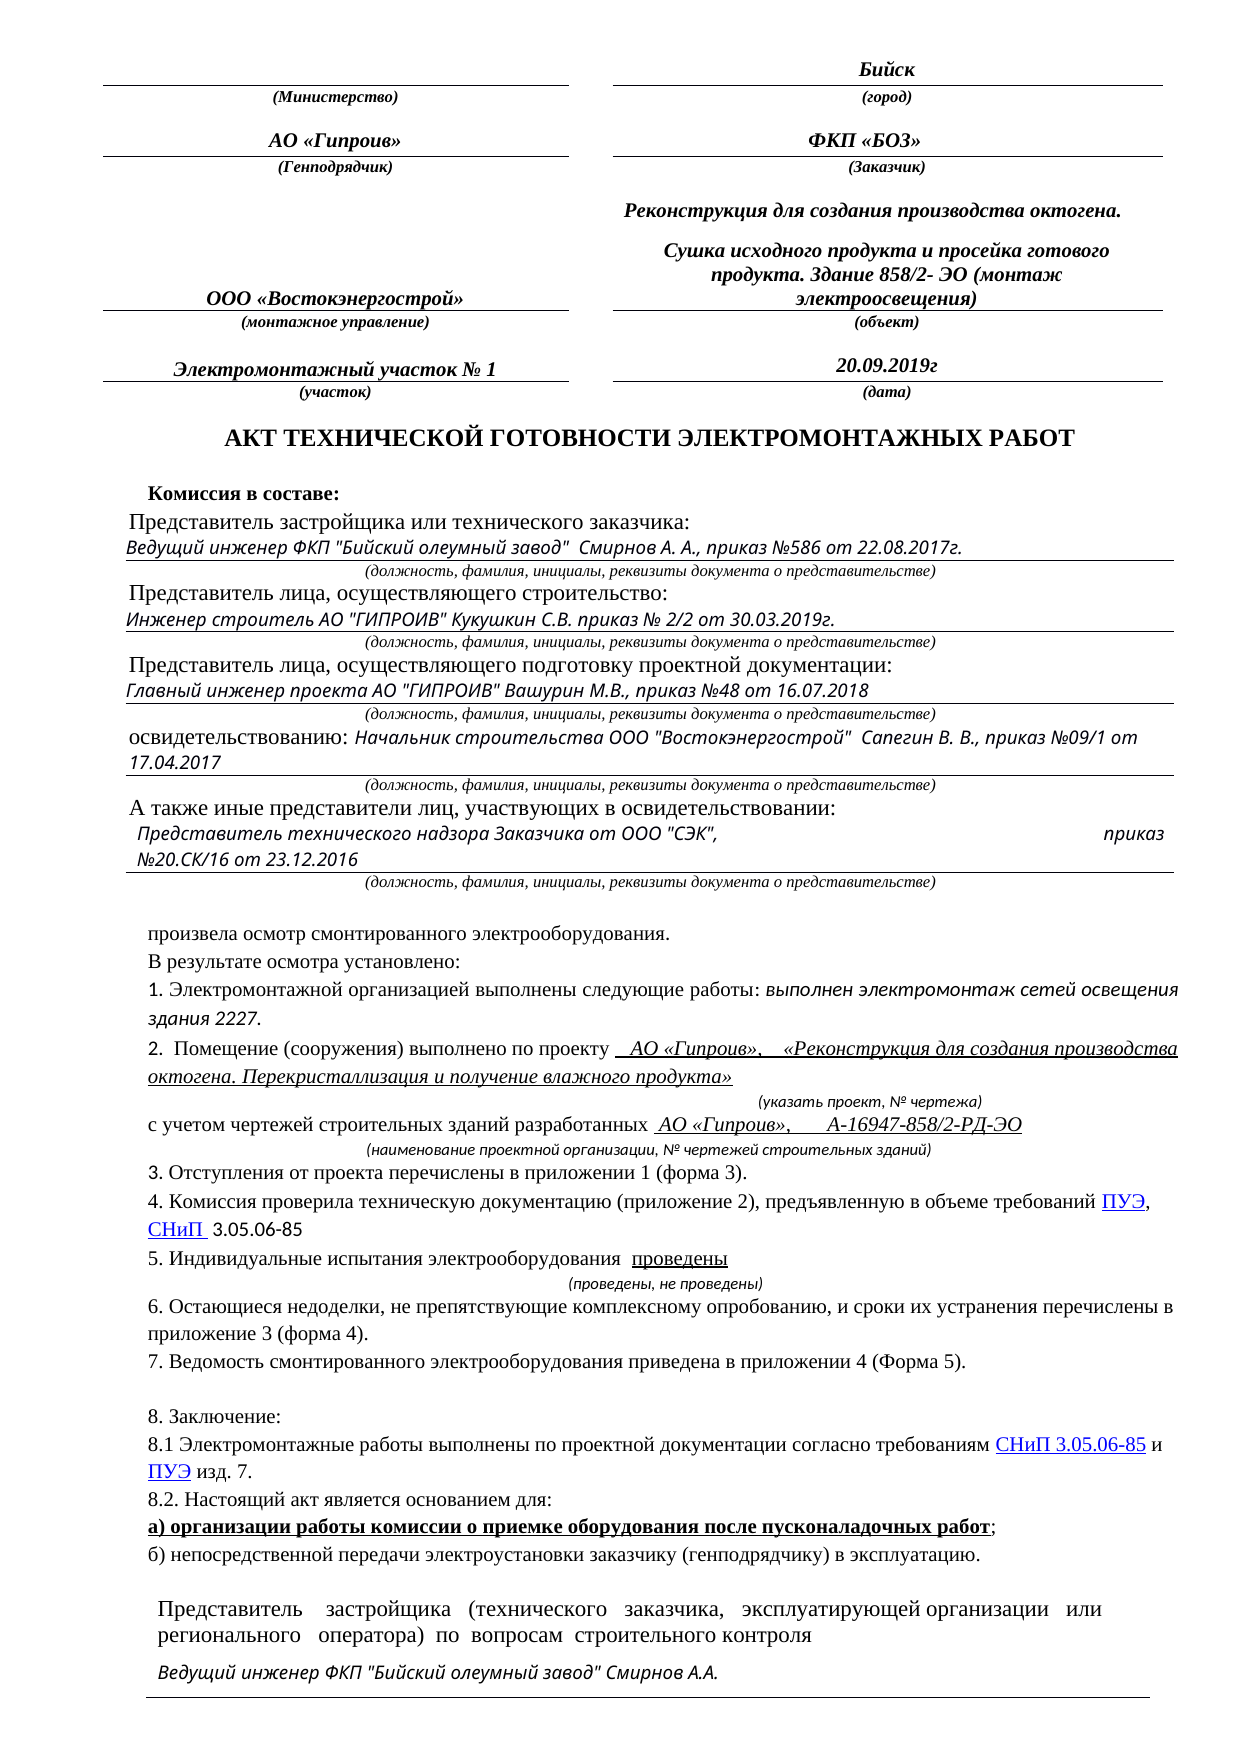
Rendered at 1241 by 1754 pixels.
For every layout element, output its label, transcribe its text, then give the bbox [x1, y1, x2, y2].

text (указать проект, № чертежа) [516, 1091, 1152, 1112]
table_cell (Заказчик) [613, 157, 1163, 198]
table_cell ФКП «БОЗ» [613, 128, 1163, 156]
table_cell [569, 381, 612, 423]
text 5. Индивидуальные испытания электрооборудования проведены [148, 1246, 1181, 1270]
table_cell [569, 353, 612, 381]
text В результате осмотра установлено: [148, 949, 1152, 973]
table_cell (дата) [613, 382, 1163, 423]
table_cell [569, 128, 612, 156]
table_header Представитель застройщика или технического заказчика: [126, 508, 1174, 535]
text 7. Ведомость смонтированного электрооборудования приведена в приложении 4 (Форма 5). [148, 1349, 1181, 1373]
table_cell (город) [613, 86, 1163, 127]
table_cell (Министерство) [103, 86, 569, 127]
table_header [569, 44, 612, 85]
table_cell Ведущий инженер ФКП "Бийский олеумный завод" Смирнов А.А. [146, 1648, 1149, 1697]
table_cell 20.09.2019г [613, 353, 1163, 381]
text (проведены, не проведены) [148, 1273, 1181, 1294]
table_cell (должность, фамилия, инициалы, реквизиты документа о представительстве) [126, 561, 1174, 579]
table_cell (должность, фамилия, инициалы, реквизиты документа о представительстве) [126, 704, 1174, 723]
table_cell Представитель лица, осуществляющего строительство: Инженер строитель АО "ГИПРОИВ" Кукушкин С.В. приказ № 2/2 от 30.03.2019г. [126, 580, 1174, 631]
text б) непосредственной передачи электроустановки заказчику (генподрядчику) в эксплуатацию. [148, 1542, 1181, 1566]
table_cell (Генподрядчик) [103, 157, 569, 198]
table_cell ООО «Востокэнергострой» [103, 198, 569, 310]
table_cell (участок) [103, 382, 569, 423]
table_header [103, 44, 569, 85]
text 8.1 Электромонтажные работы выполнены по проектной документации согласно требованиям СНиП 3.05.06-85 и ПУЭ изд. 7. [148, 1432, 1181, 1483]
text 8. Заключение: [148, 1404, 1181, 1428]
table_cell [569, 198, 612, 310]
table_cell [569, 156, 612, 198]
table_cell Реконструкция для создания производства октогена. Сушка исходного продукта и просейка готового продукта. Здание 858/2- ЭО (монтаж электроосвещения) [613, 198, 1163, 310]
table_cell [1150, 1648, 1240, 1697]
text (наименование проектной организации, № чертежей строительных зданий) [148, 1139, 1152, 1159]
text произвела осмотр смонтированного электрооборудования. [148, 920, 1152, 945]
table_cell Электромонтажный участок № 1 [103, 353, 569, 381]
table_cell Представитель технического надзора Заказчика от ООО "СЭК", приказ №20.СК/16 от 23.12.2016 [126, 821, 1174, 872]
table_header Представитель застройщика (технического заказчика, эксплуатирующей организации или регионального оператора) по вопросам строительного контроля [146, 1595, 1149, 1648]
text 4. Комиссия проверила техническую документацию (приложение 2), предъявленную в объеме требований ПУЭ, СНиП 3.05.06-85 [148, 1189, 1181, 1242]
table_cell А также иные представители лиц, участвующих в освидетельствовании: [126, 794, 1174, 821]
table_header Бийск [613, 44, 1163, 85]
text 6. Остающиеся недоделки, не препятствующие комплексному опробованию, и сроки их устранения перечислены в приложение 3 (форма 4). [148, 1294, 1181, 1345]
table_cell Представитель лица, осуществляющего подготовку проектной документации: [126, 651, 1174, 677]
text Комиссия в составе: [148, 481, 1181, 505]
text АКТ ТЕХНИЧЕСКОЙ ГОТОВНОСТИ ЭЛЕКТРОМОНТАЖНЫХ РАБОТ [148, 423, 1152, 452]
table_cell (должность, фамилия, инициалы, реквизиты документа о представительстве) [126, 873, 1174, 891]
table_cell [569, 310, 612, 353]
table_cell [569, 85, 612, 127]
table_header [1150, 1595, 1240, 1648]
text а) организации работы комиссии о приемке оборудования после пусконаладочных работ; [148, 1514, 1181, 1538]
text 2. Помещение (сооружения) выполнено по проекту АО «Гипроив», «Реконструкция для создания производства октогена. Перекристаллизация и получение влажного продукта» [148, 1035, 1181, 1088]
text с учетом чертежей строительных зданий разработанных АО «Гипроив», А-16947-858/2-РД-ЭО [148, 1112, 1181, 1136]
table_cell Главный инженер проекта АО "ГИПРОИВ" Вашурин М.В., приказ №48 от 16.07.2018 [126, 677, 1174, 702]
table_cell Ведущий инженер ФКП "Бийский олеумный завод" Смирнов А. А., приказ №586 от 22.08.2017г. [126, 535, 1174, 560]
table_cell (монтажное управление) [103, 311, 569, 353]
text 8.2. Настоящий акт является основанием для: [148, 1487, 1181, 1511]
table_cell освидетельствованию: Начальник строительства ООО "Востокэнергострой" Сапегин В. В., приказ №09/1 от 17.04.2017 [126, 723, 1174, 775]
table_cell (должность, фамилия, инициалы, реквизиты документа о представительстве) [126, 776, 1174, 794]
text 1. Электромонтажной организацией выполнены следующие работы: выполнен электромонтаж сетей освещения здания 2227. [148, 976, 1181, 1031]
text 3. Отступления от проекта перечислены в приложении 1 (форма 3). [148, 1159, 1181, 1185]
table_cell АО «Гипроив» [103, 128, 569, 156]
table_cell (должность, фамилия, инициалы, реквизиты документа о представительстве) [126, 632, 1174, 651]
table_cell (объект) [613, 311, 1163, 353]
